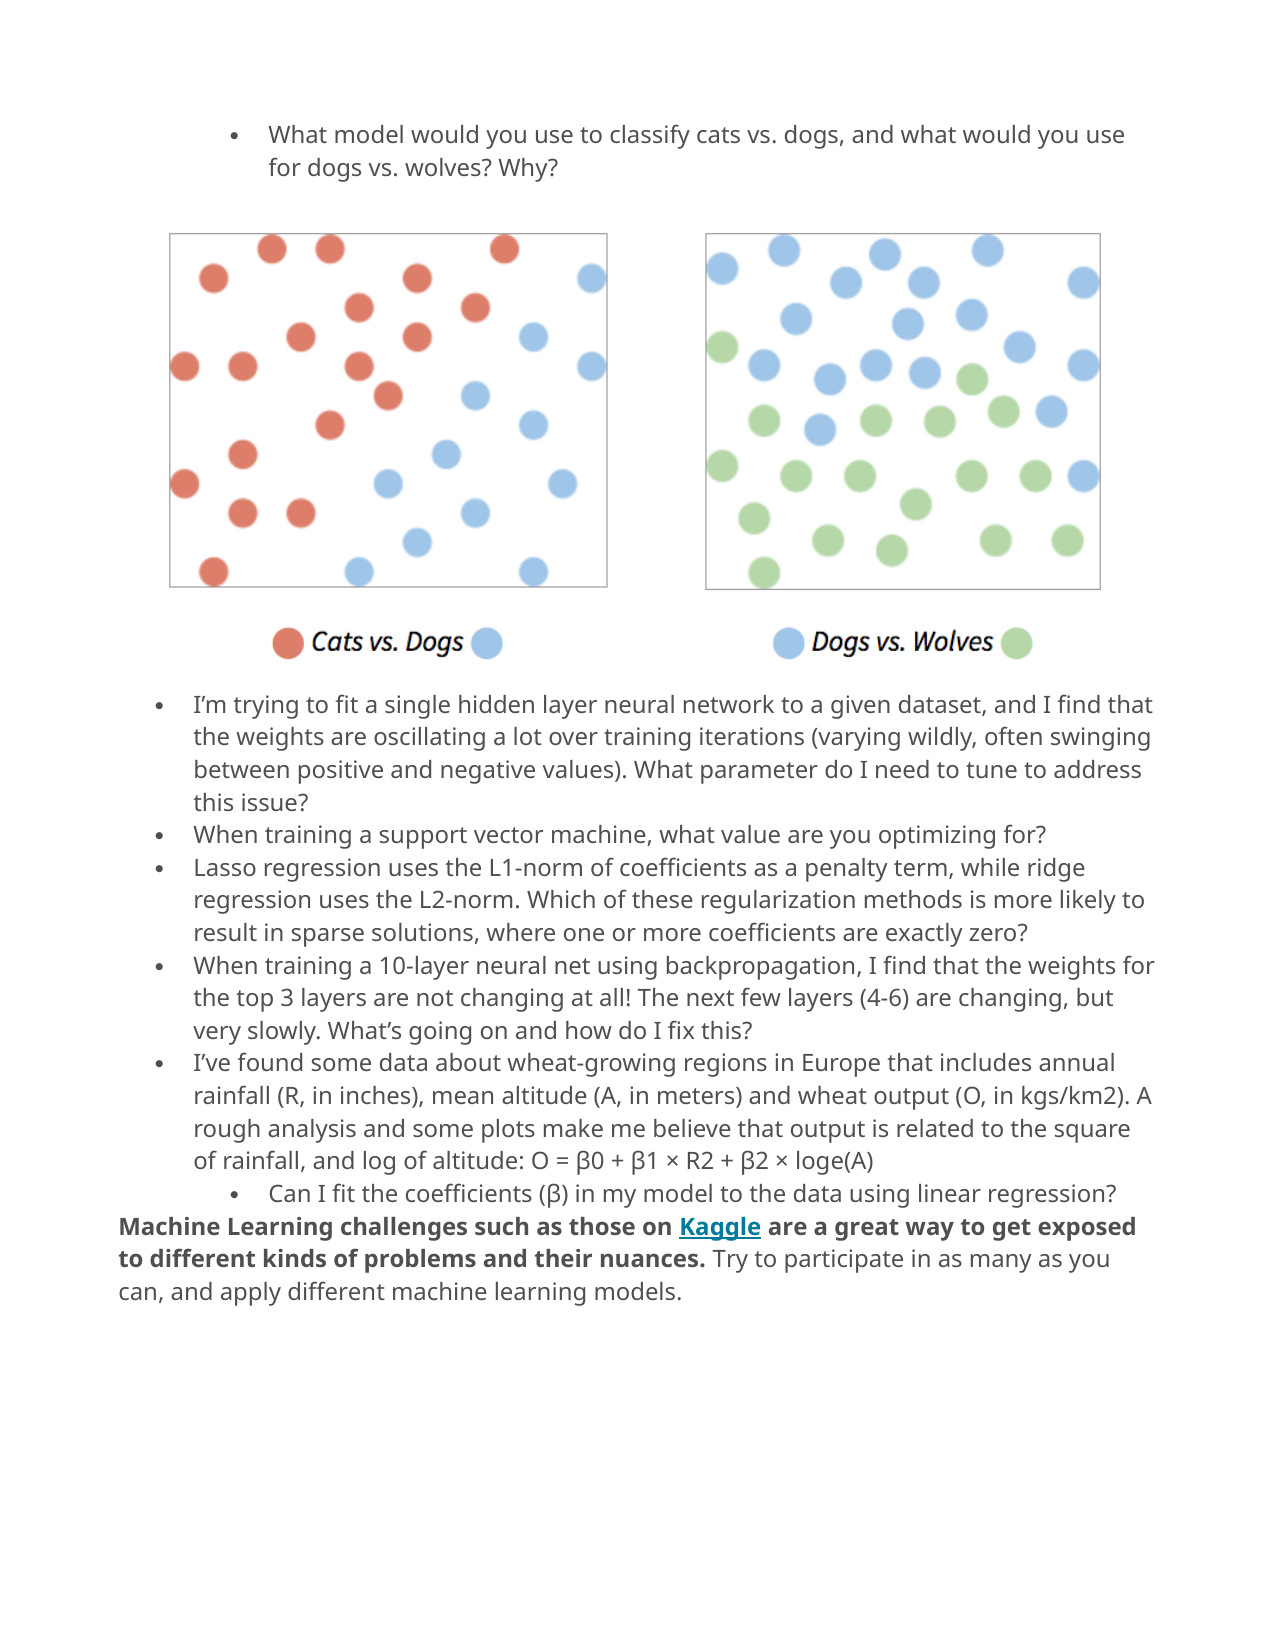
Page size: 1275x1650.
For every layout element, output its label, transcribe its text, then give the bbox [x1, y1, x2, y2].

list I’ve found some data about wheat-growing regions in Europe that includes annual rainfall (R, in inches), mean altitude (A, in meters) and wheat output (O, in kgs/km2). A rough analysis and some plots make me believe that output is related to the square of rainfall, and log of altitude: O = β0 + β1 × R2 + β2 × loge(A) [156, 1046, 1157, 1177]
list Can I fit the coefficients (β) in my model to the data using linear regression? [231, 1177, 1157, 1209]
list I’m trying to fit a single hidden layer neural network to a given dataset, and I find that the weights are oscillating a lot over training iterations (varying wildly, often swinging between positive and negative values). What parameter do I need to tune to address this issue? [156, 688, 1157, 818]
list Lasso regression uses the L1-norm of coefficients as a penalty term, while ridge regression uses the L2-norm. Which of these regularization methods is more likely to result in sparse solutions, where one or more coefficients are exactly zero? [156, 851, 1157, 948]
list When training a support vector machine, what value are you optimizing for? [156, 818, 1157, 851]
list What model would you use to classify cats vs. dogs, and what would you use for dogs vs. wolves? Why? [231, 118, 1157, 183]
list When training a 10-layer neural net using backpropagation, I find that the weights for the top 3 layers are not changing at all! The next few layers (4-6) are changing, but very slowly. What’s going on and how do I fix this? [156, 948, 1157, 1046]
text Machine Learning challenges such as those on Kaggle are a great way to get exposed to different kinds of problems and their nuances. Try to participate in as many as you can, and apply different machine learning models. [118, 1209, 1157, 1307]
